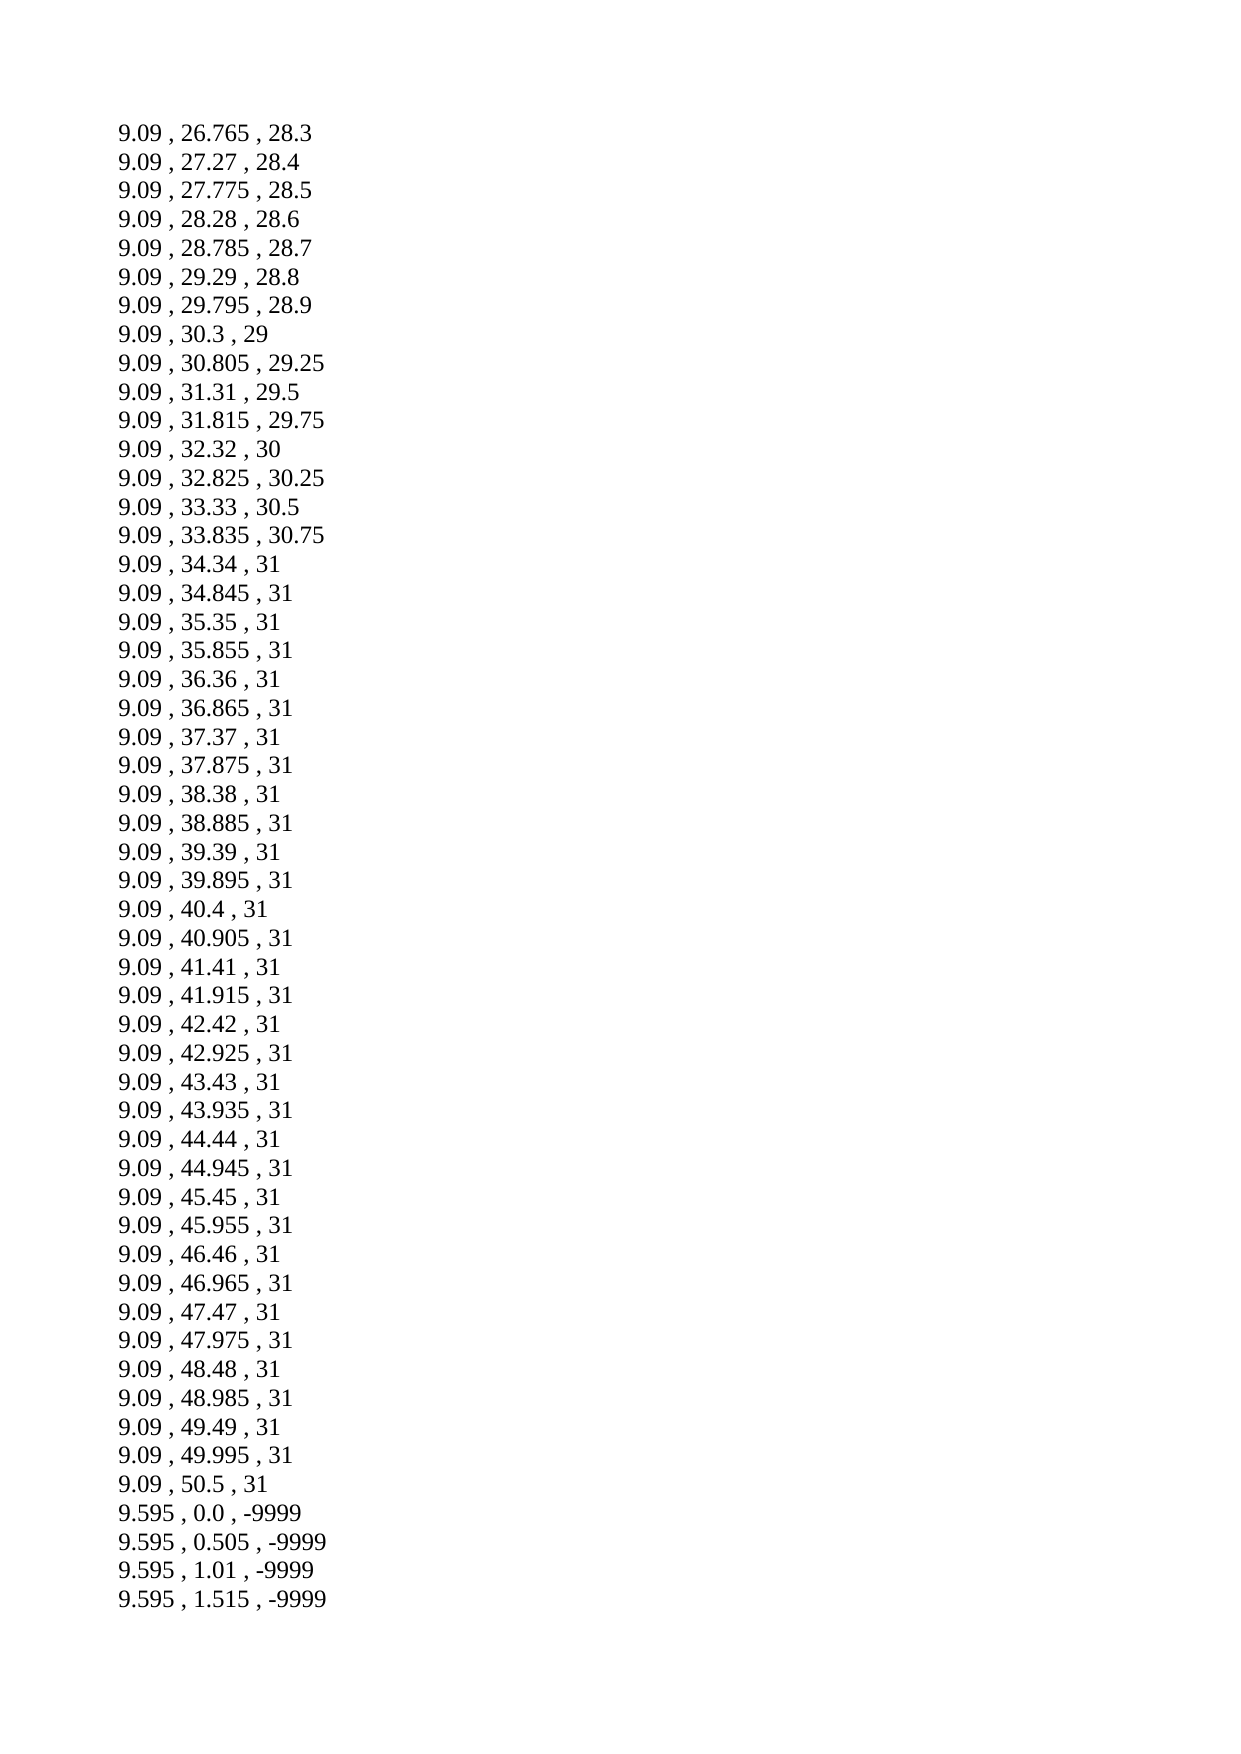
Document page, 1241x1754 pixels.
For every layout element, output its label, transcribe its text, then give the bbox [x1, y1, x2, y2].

text 9.09 , 47.975 , 31 [118, 1326, 1122, 1354]
text 9.09 , 35.855 , 31 [118, 636, 1122, 664]
text 9.09 , 49.49 , 31 [118, 1412, 1122, 1441]
text 9.09 , 45.45 , 31 [118, 1182, 1122, 1211]
text 9.09 , 36.36 , 31 [118, 664, 1122, 693]
text 9.09 , 40.4 , 31 [118, 894, 1122, 923]
text 9.09 , 50.5 , 31 [118, 1469, 1122, 1498]
text 9.595 , 0.505 , -9999 [118, 1527, 1122, 1556]
text 9.09 , 37.875 , 31 [118, 751, 1122, 779]
text 9.09 , 42.925 , 31 [118, 1038, 1122, 1067]
text 9.09 , 32.825 , 30.25 [118, 463, 1122, 492]
text 9.09 , 35.35 , 31 [118, 607, 1122, 636]
text 9.09 , 41.915 , 31 [118, 981, 1122, 1009]
text 9.09 , 40.905 , 31 [118, 923, 1122, 952]
text 9.595 , 0.0 , -9999 [118, 1498, 1122, 1527]
text 9.09 , 48.48 , 31 [118, 1354, 1122, 1383]
text 9.09 , 46.46 , 31 [118, 1239, 1122, 1268]
text 9.09 , 34.34 , 31 [118, 549, 1122, 578]
text 9.09 , 43.935 , 31 [118, 1096, 1122, 1124]
text 9.09 , 46.965 , 31 [118, 1268, 1122, 1297]
text 9.09 , 38.885 , 31 [118, 808, 1122, 837]
text 9.09 , 33.33 , 30.5 [118, 492, 1122, 521]
text 9.09 , 41.41 , 31 [118, 952, 1122, 981]
text 9.09 , 49.995 , 31 [118, 1441, 1122, 1469]
text 9.09 , 43.43 , 31 [118, 1067, 1122, 1096]
text 9.09 , 33.835 , 30.75 [118, 521, 1122, 549]
text 9.09 , 26.765 , 28.3 [118, 118, 1122, 147]
text 9.09 , 27.775 , 28.5 [118, 176, 1122, 204]
text 9.09 , 31.31 , 29.5 [118, 377, 1122, 406]
text 9.09 , 48.985 , 31 [118, 1383, 1122, 1412]
text 9.09 , 32.32 , 30 [118, 434, 1122, 463]
text 9.09 , 45.955 , 31 [118, 1211, 1122, 1239]
text 9.09 , 29.795 , 28.9 [118, 291, 1122, 319]
text 9.09 , 39.39 , 31 [118, 837, 1122, 866]
text 9.09 , 31.815 , 29.75 [118, 406, 1122, 434]
text 9.09 , 38.38 , 31 [118, 779, 1122, 808]
text 9.595 , 1.01 , -9999 [118, 1556, 1122, 1584]
text 9.09 , 27.27 , 28.4 [118, 147, 1122, 176]
text 9.09 , 44.945 , 31 [118, 1153, 1122, 1182]
text 9.09 , 37.37 , 31 [118, 722, 1122, 751]
text 9.09 , 47.47 , 31 [118, 1297, 1122, 1326]
text 9.595 , 1.515 , -9999 [118, 1584, 1122, 1613]
text 9.09 , 28.785 , 28.7 [118, 233, 1122, 262]
text 9.09 , 39.895 , 31 [118, 866, 1122, 894]
text 9.09 , 30.3 , 29 [118, 319, 1122, 348]
text 9.09 , 30.805 , 29.25 [118, 348, 1122, 377]
text 9.09 , 34.845 , 31 [118, 578, 1122, 607]
text 9.09 , 36.865 , 31 [118, 693, 1122, 722]
text 9.09 , 29.29 , 28.8 [118, 262, 1122, 291]
text 9.09 , 44.44 , 31 [118, 1124, 1122, 1153]
text 9.09 , 42.42 , 31 [118, 1009, 1122, 1038]
text 9.09 , 28.28 , 28.6 [118, 204, 1122, 233]
